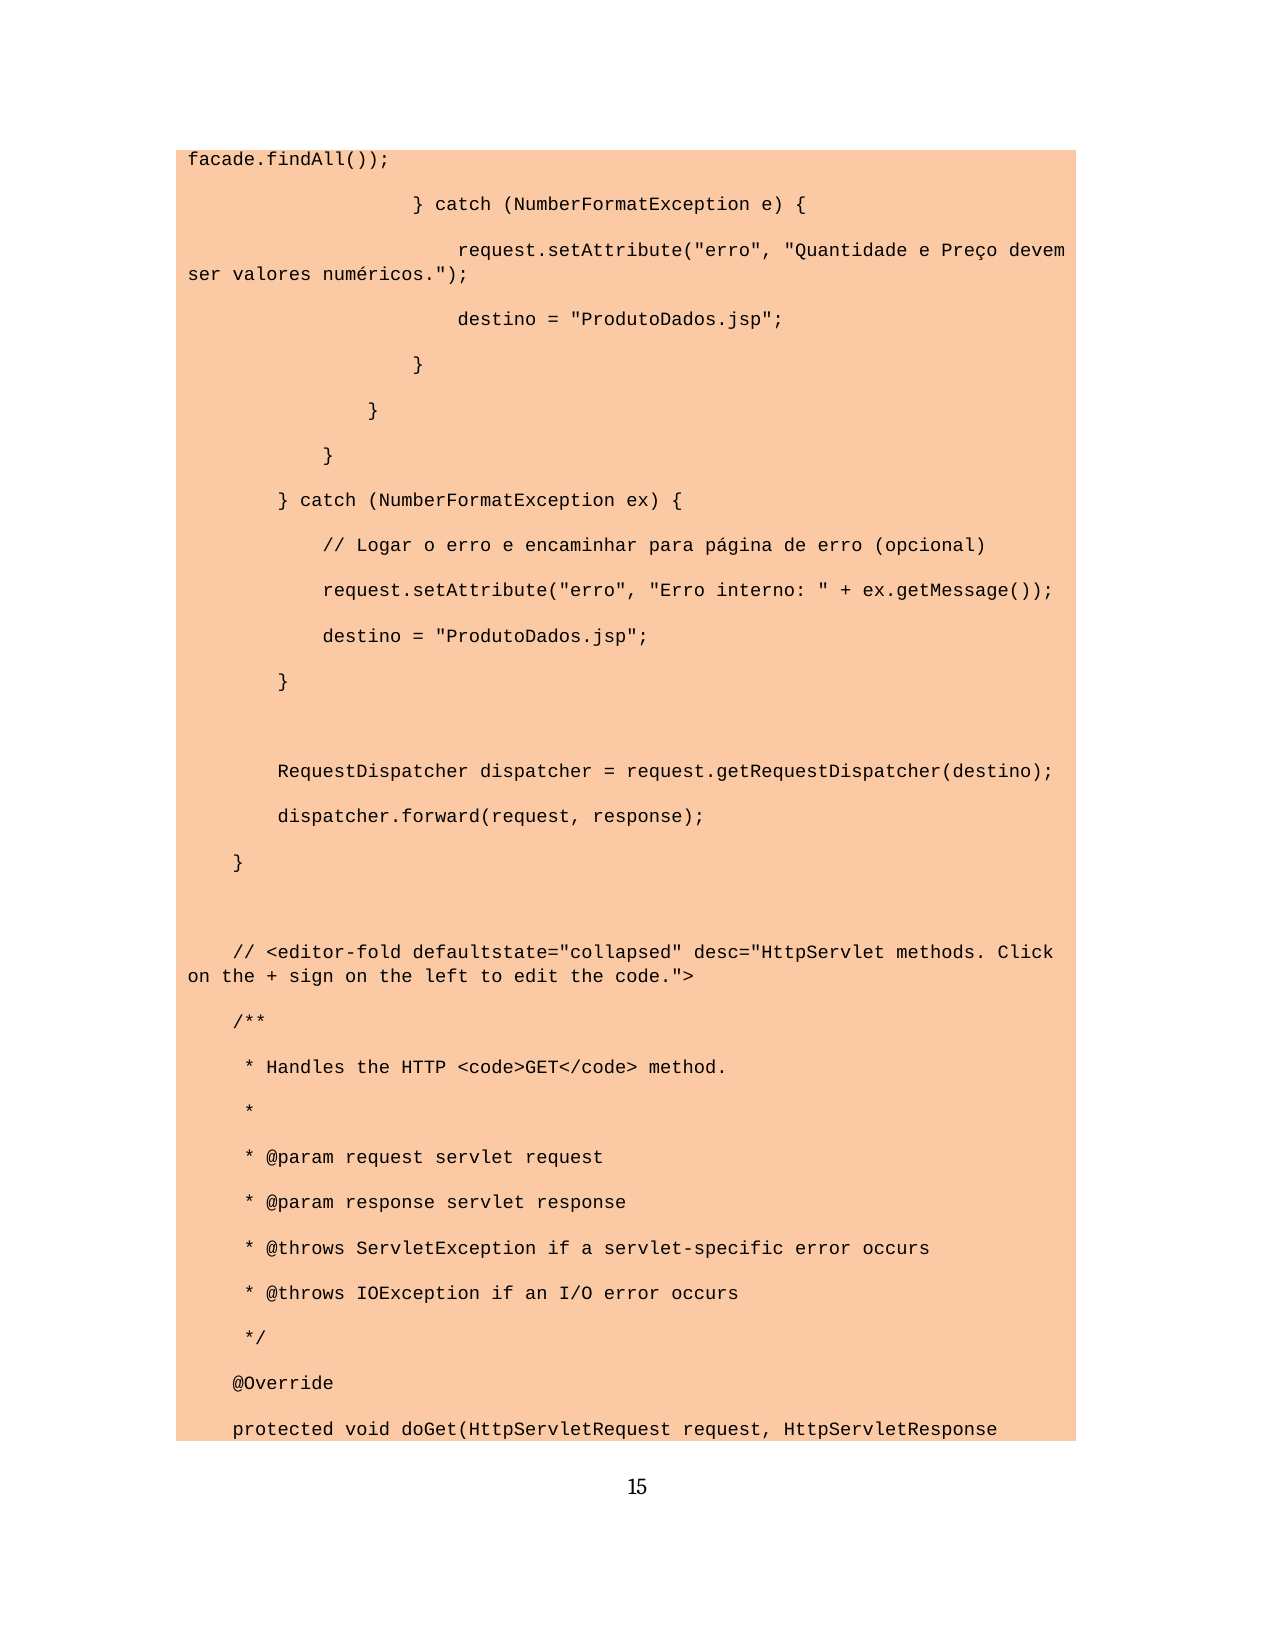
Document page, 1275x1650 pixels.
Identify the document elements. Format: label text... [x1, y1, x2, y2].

table_header facade.findAll()); } catch (NumberFormatException e) { request.setAttribute("erro", "Quantidade e Preço devem ser valores numéricos."); destino = "ProdutoDados.jsp"; } } } } catch (NumberFormatException ex) { // Logar o erro e encaminhar para página de erro (opcional) request.setAttribute("erro", "Erro interno: " + ex.getMessage()); destino = "ProdutoDados.jsp"; } RequestDispatcher dispatcher = request.getRequestDispatcher(destino); dispatcher.forward(request, response); } // <editor-fold defaultstate="collapsed" desc="HttpServlet methods. Click on the + sign on the left to edit the code."> /** * Handles the HTTP <code>GET</code> method. * * @param request servlet request * @param response servlet response * @throws ServletException if a servlet-specific error occurs * @throws IOException if an I/O error occurs */ @Override protected void doGet(HttpServletRequest request, HttpServletResponse [176, 150, 1076, 1441]
